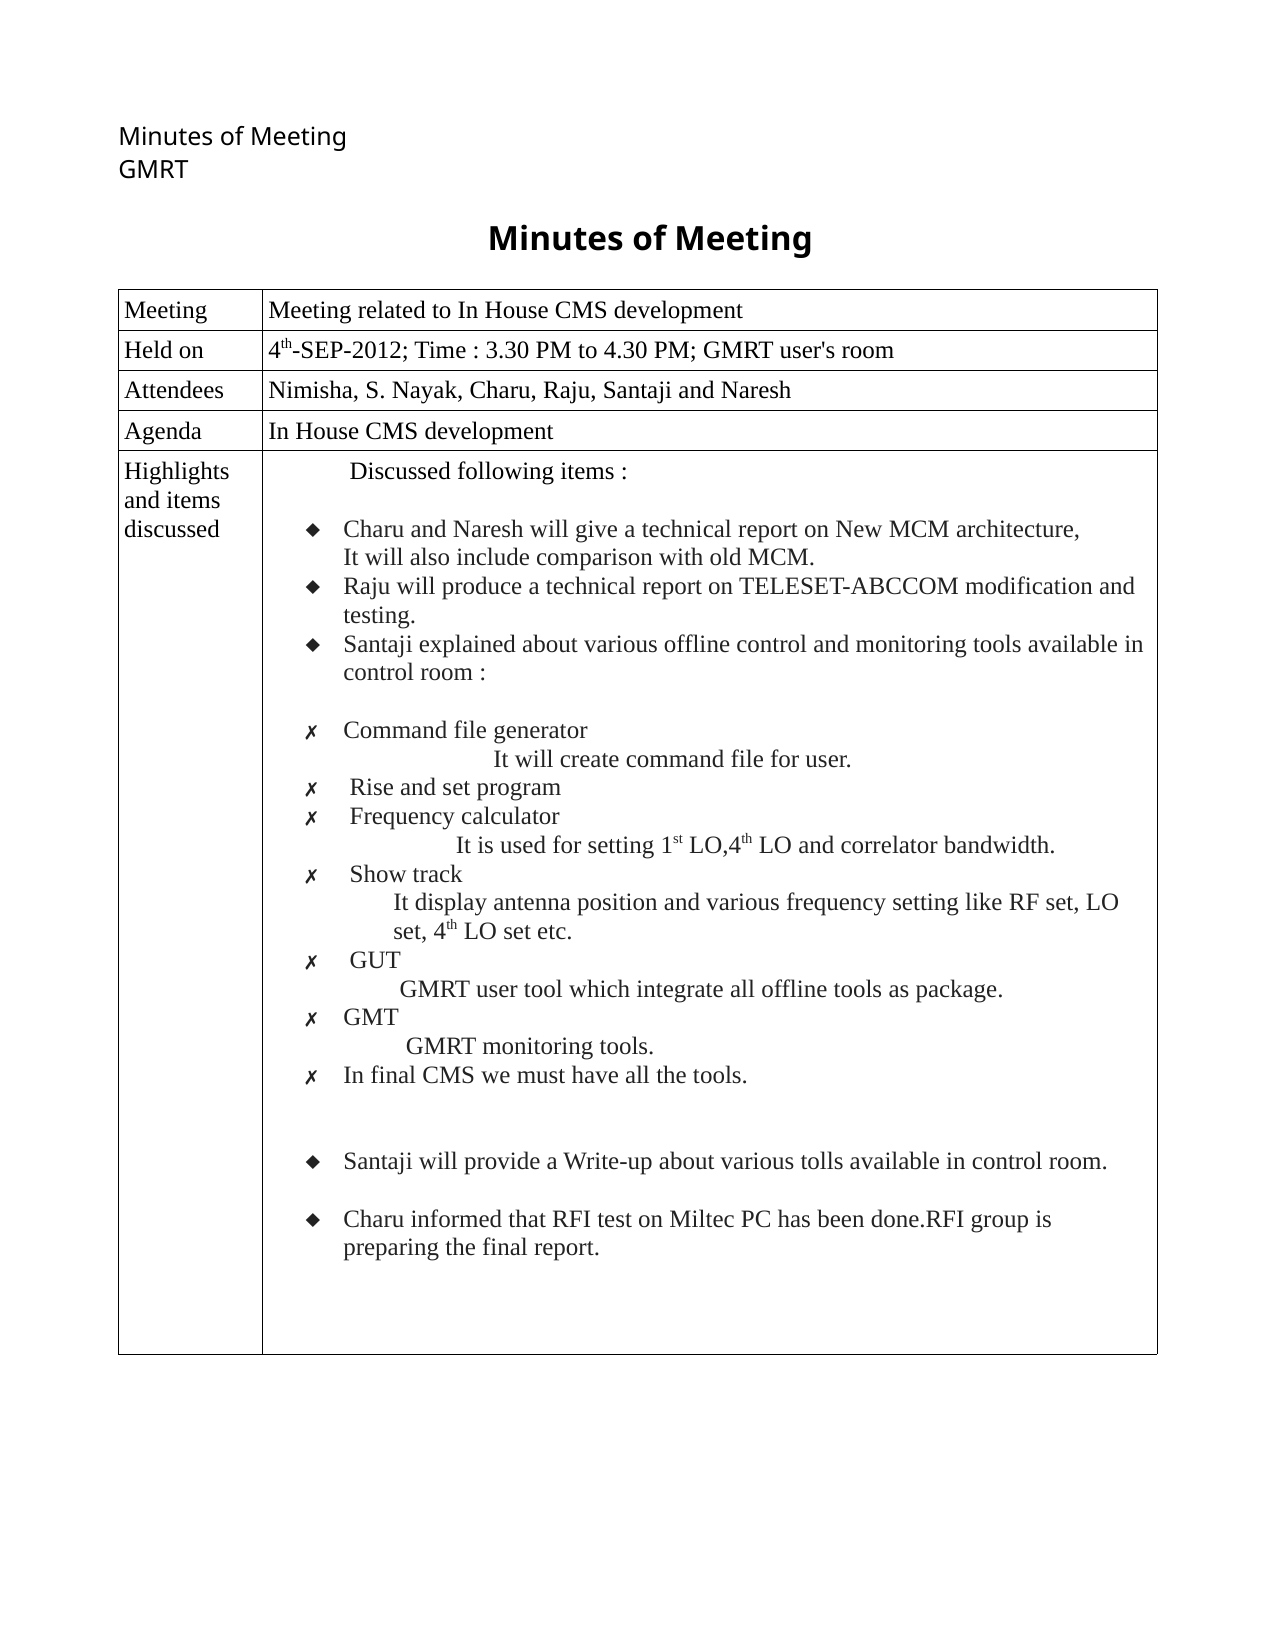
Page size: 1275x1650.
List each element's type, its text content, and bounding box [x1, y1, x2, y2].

table_header Meeting [119, 290, 262, 329]
text GMRT [118, 152, 1157, 186]
table_cell Discussed following items : Charu and Naresh will give a technical report on New MCM architecture, It will also include comparison with old MCM. Raju will produce a technical report on TELESET-ABCCOM modification and testing. Santaji explained about various offline control and monitoring tools available in control room : Command file generator It will create command file for user. Rise and set program Frequency calculator It is used for setting 1st LO,4th LO and correlator bandwidth. Show track It display antenna position and various frequency setting like RF set, LO set, 4th LO set etc. GUT GMRT user tool which integrate all offline tools as package. GMT GMRT monitoring tools. In final CMS we must have all the tools. Santaji will provide a Write-up about various tolls available in control room. Charu informed that RFI test on Miltec PC has been done.RFI group is preparing the final report. [263, 451, 1157, 1354]
text Minutes of Meeting [118, 118, 1157, 152]
table_header Meeting related to In House CMS development [263, 290, 1157, 329]
text Minutes of Meeting [118, 215, 1157, 260]
table_cell Attendees [119, 371, 262, 410]
table_cell Nimisha, S. Nayak, Charu, Raju, Santaji and Naresh [263, 371, 1157, 410]
table_cell 4th-SEP-2012; Time : 3.30 PM to 4.30 PM; GMRT user's room [263, 331, 1157, 370]
table_cell In House CMS development [263, 411, 1157, 450]
table_cell Highlights and items discussed [119, 451, 262, 1354]
table_cell Held on [119, 331, 262, 370]
table_cell Agenda [119, 411, 262, 450]
